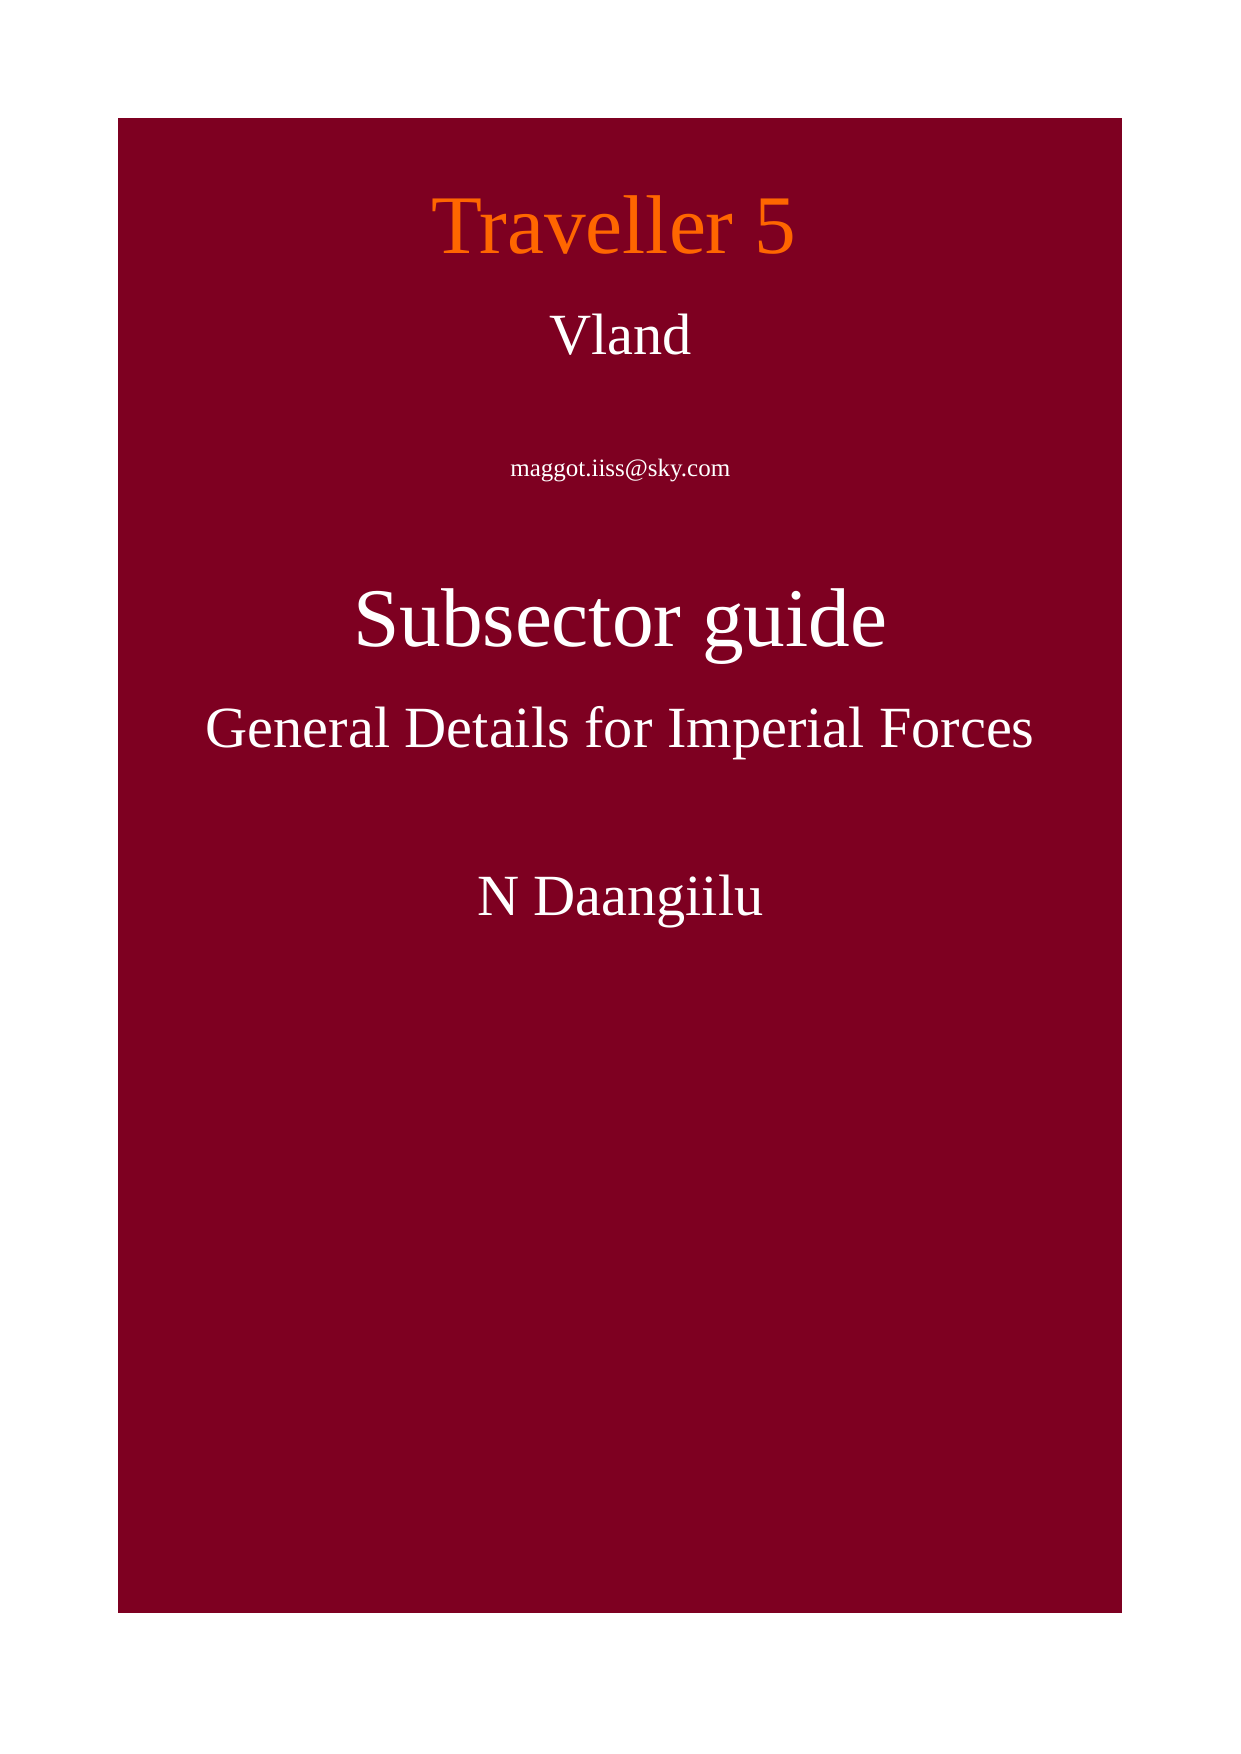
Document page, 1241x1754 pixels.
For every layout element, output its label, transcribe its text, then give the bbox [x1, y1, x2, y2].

text N Daangiilu [118, 861, 1122, 928]
text Traveller 5 [118, 176, 1122, 271]
text Subsector guide [118, 568, 1122, 664]
text General Details for Imperial Forces [118, 693, 1122, 760]
text Vland [118, 300, 1122, 367]
text maggot.iiss@sky.com [118, 453, 1122, 482]
